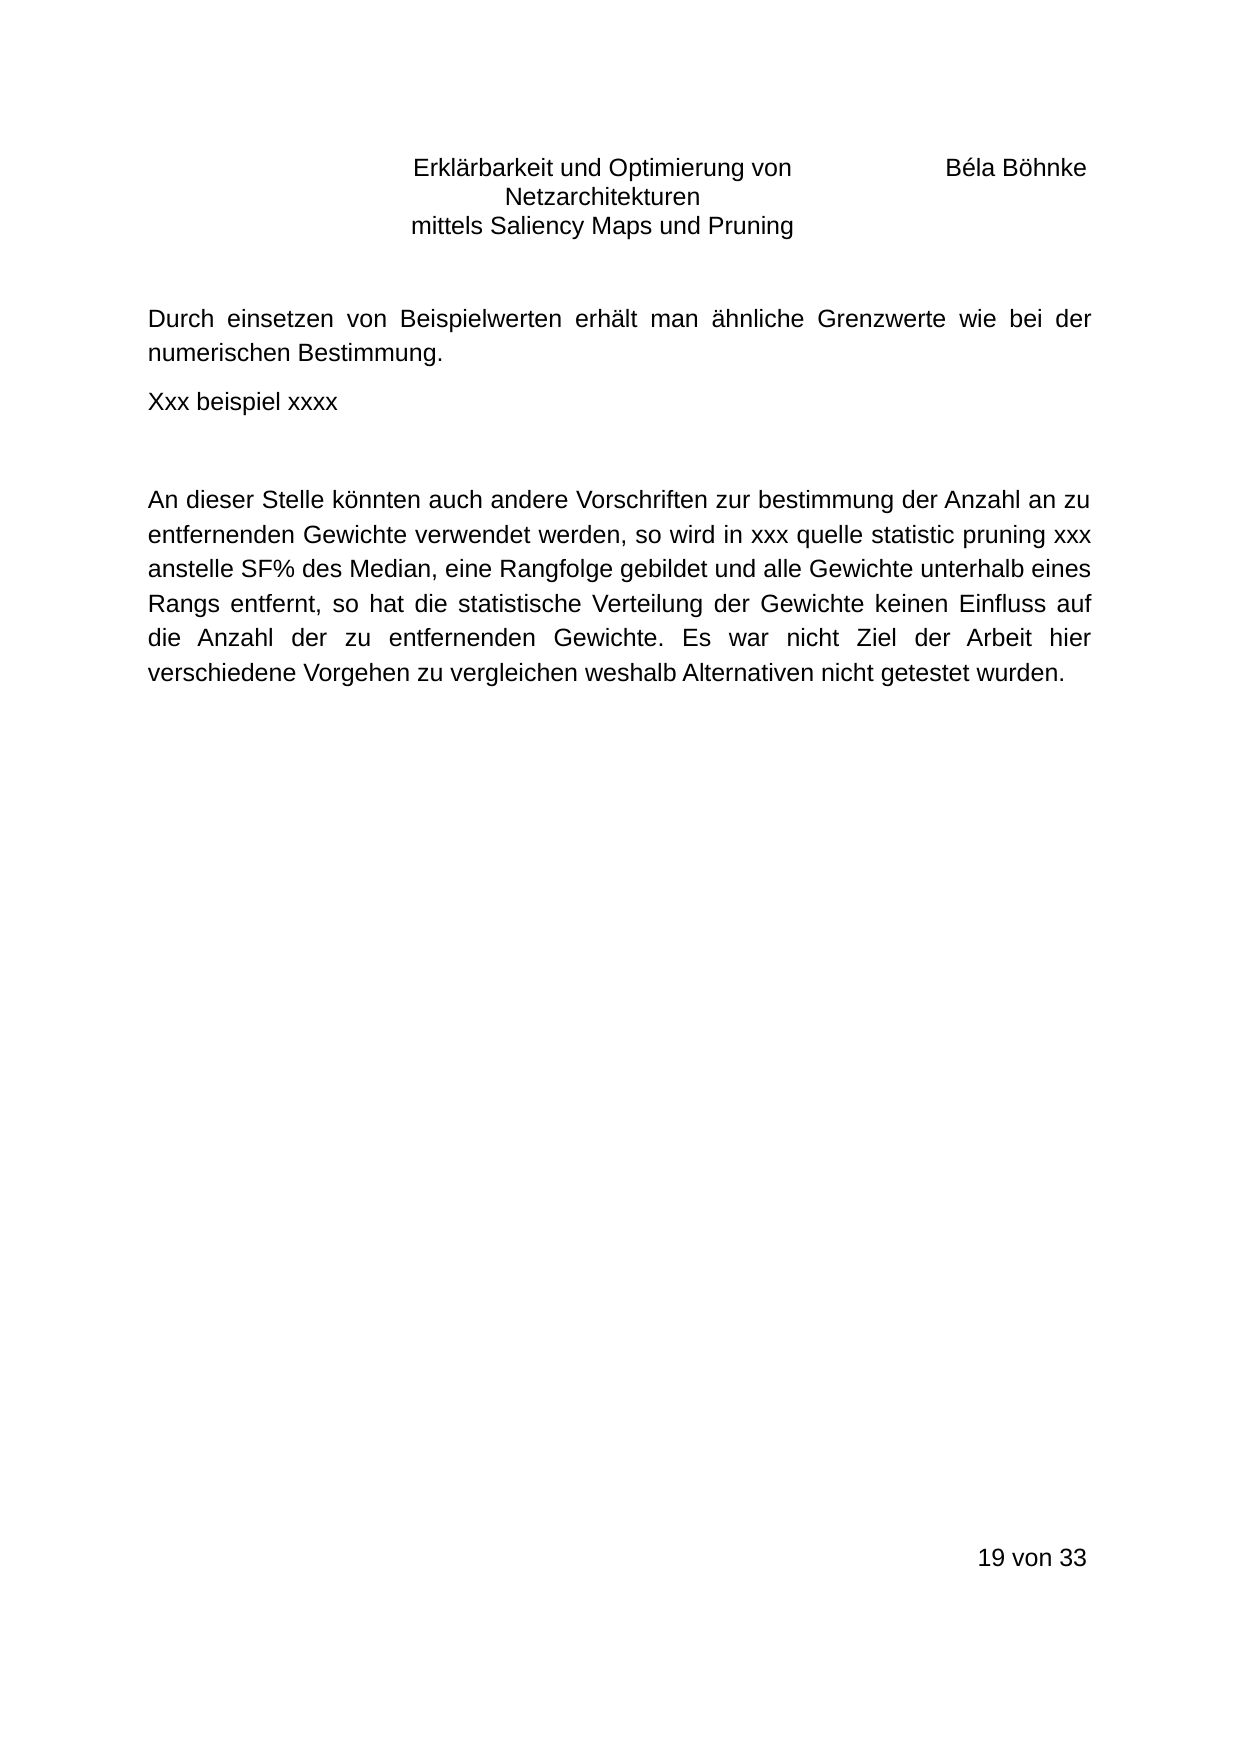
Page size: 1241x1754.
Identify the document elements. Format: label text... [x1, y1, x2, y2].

text Xxx beispiel xxxx [148, 387, 1093, 416]
text An dieser Stelle könnten auch andere Vorschriften zur bestimmung der Anzahl an zu entfernenden Gewichte verwendet werden, so wird in xxx quelle statistic pruning xxx anstelle SF% des Median, eine Rangfolge gebildet und alle Gewichte unterhalb eines Rangs entfernt, so hat die statistische Verteilung der Gewichte keinen Einfluss auf die Anzahl der zu entfernenden Gewichte. Es war nicht Ziel der Arbeit hier verschiedene Vorgehen zu vergleichen weshalb Alternativen nicht getestet wurden. [148, 485, 1093, 686]
text Durch einsetzen von Beispielwerten erhält man ähnliche Grenzwerte wie bei der numerischen Bestimmung. [148, 303, 1093, 367]
